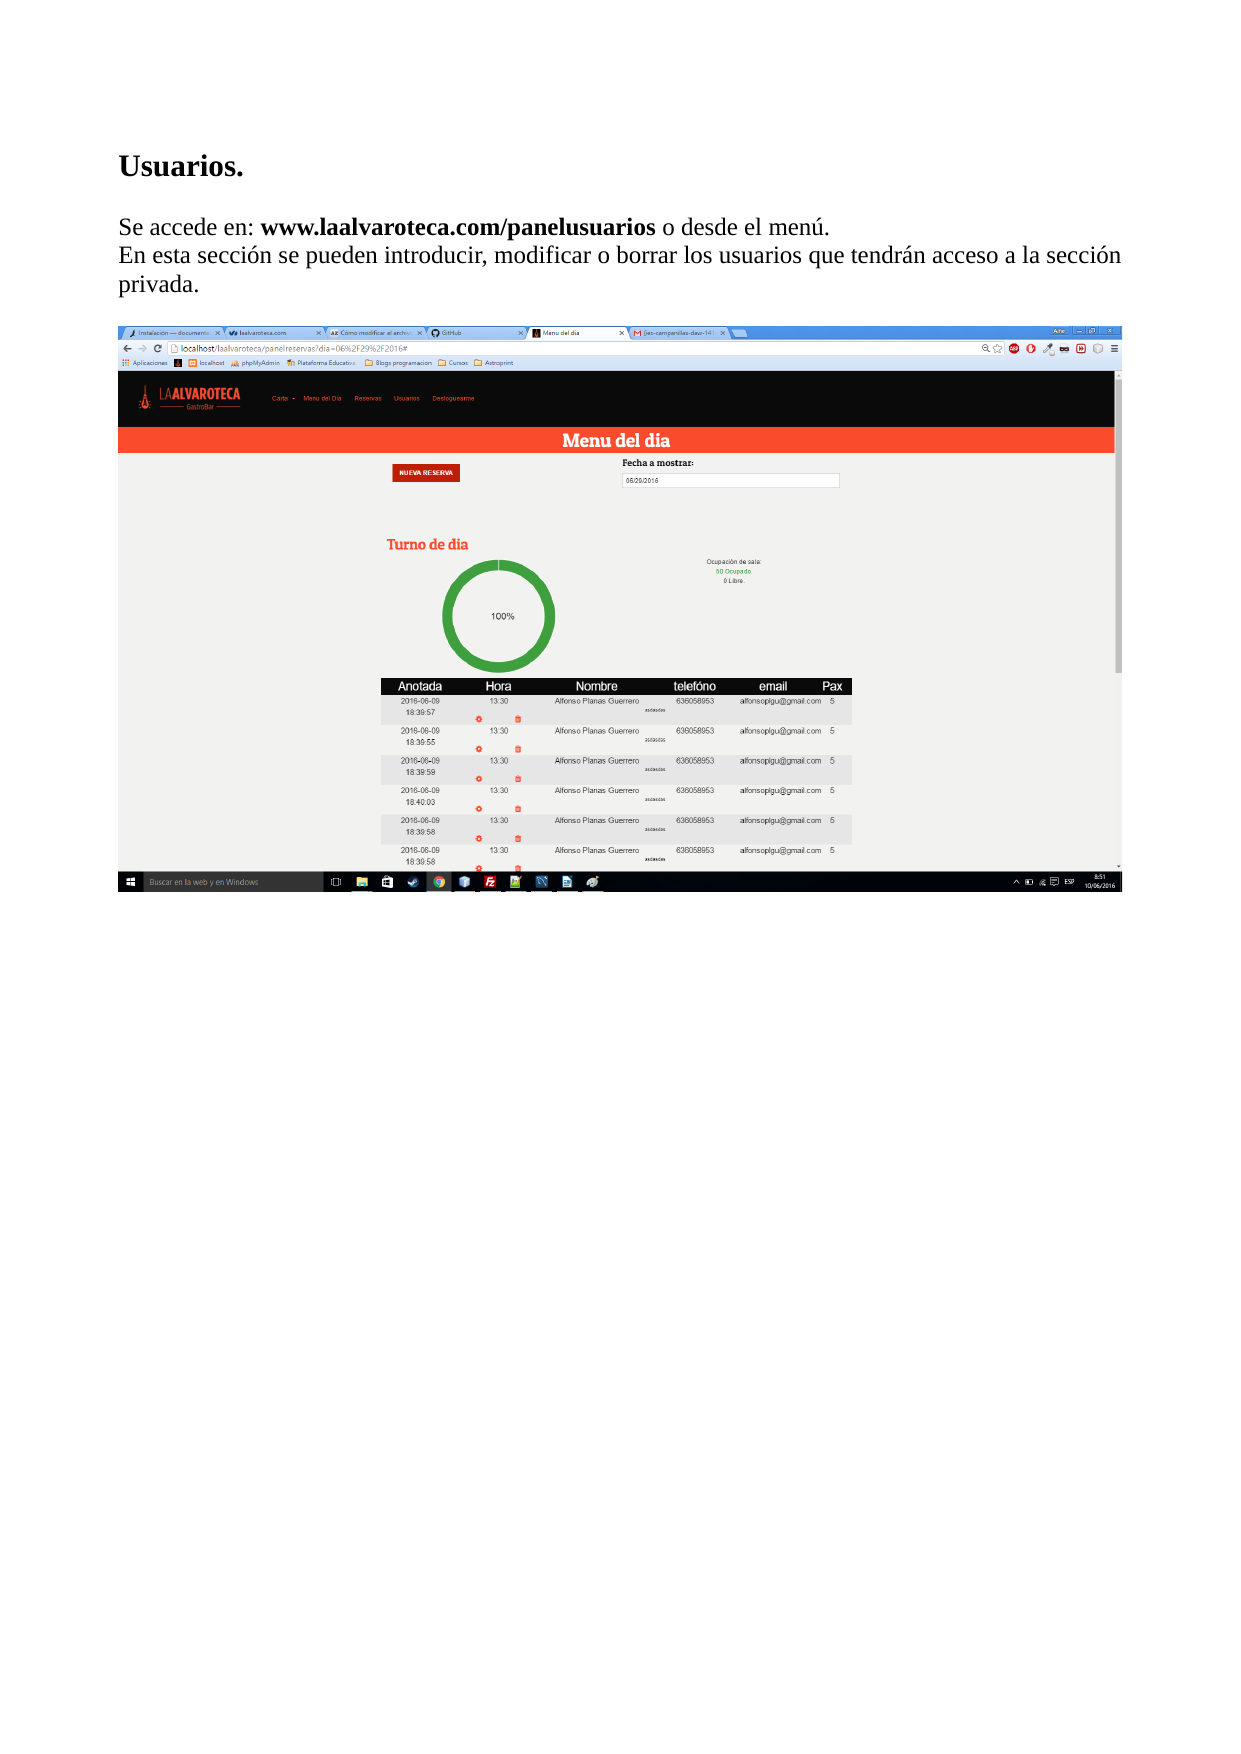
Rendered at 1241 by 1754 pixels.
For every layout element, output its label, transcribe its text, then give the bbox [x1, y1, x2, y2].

picture [118, 326, 1123, 892]
text Se accede en: www.laalvaroteca.com/panelusuarios o desde el menú. En esta sección se pueden introducir, modificar o borrar los usuarios que tendrán acceso a la sección privada. [118, 183, 1122, 326]
text Usuarios. [118, 118, 1122, 183]
